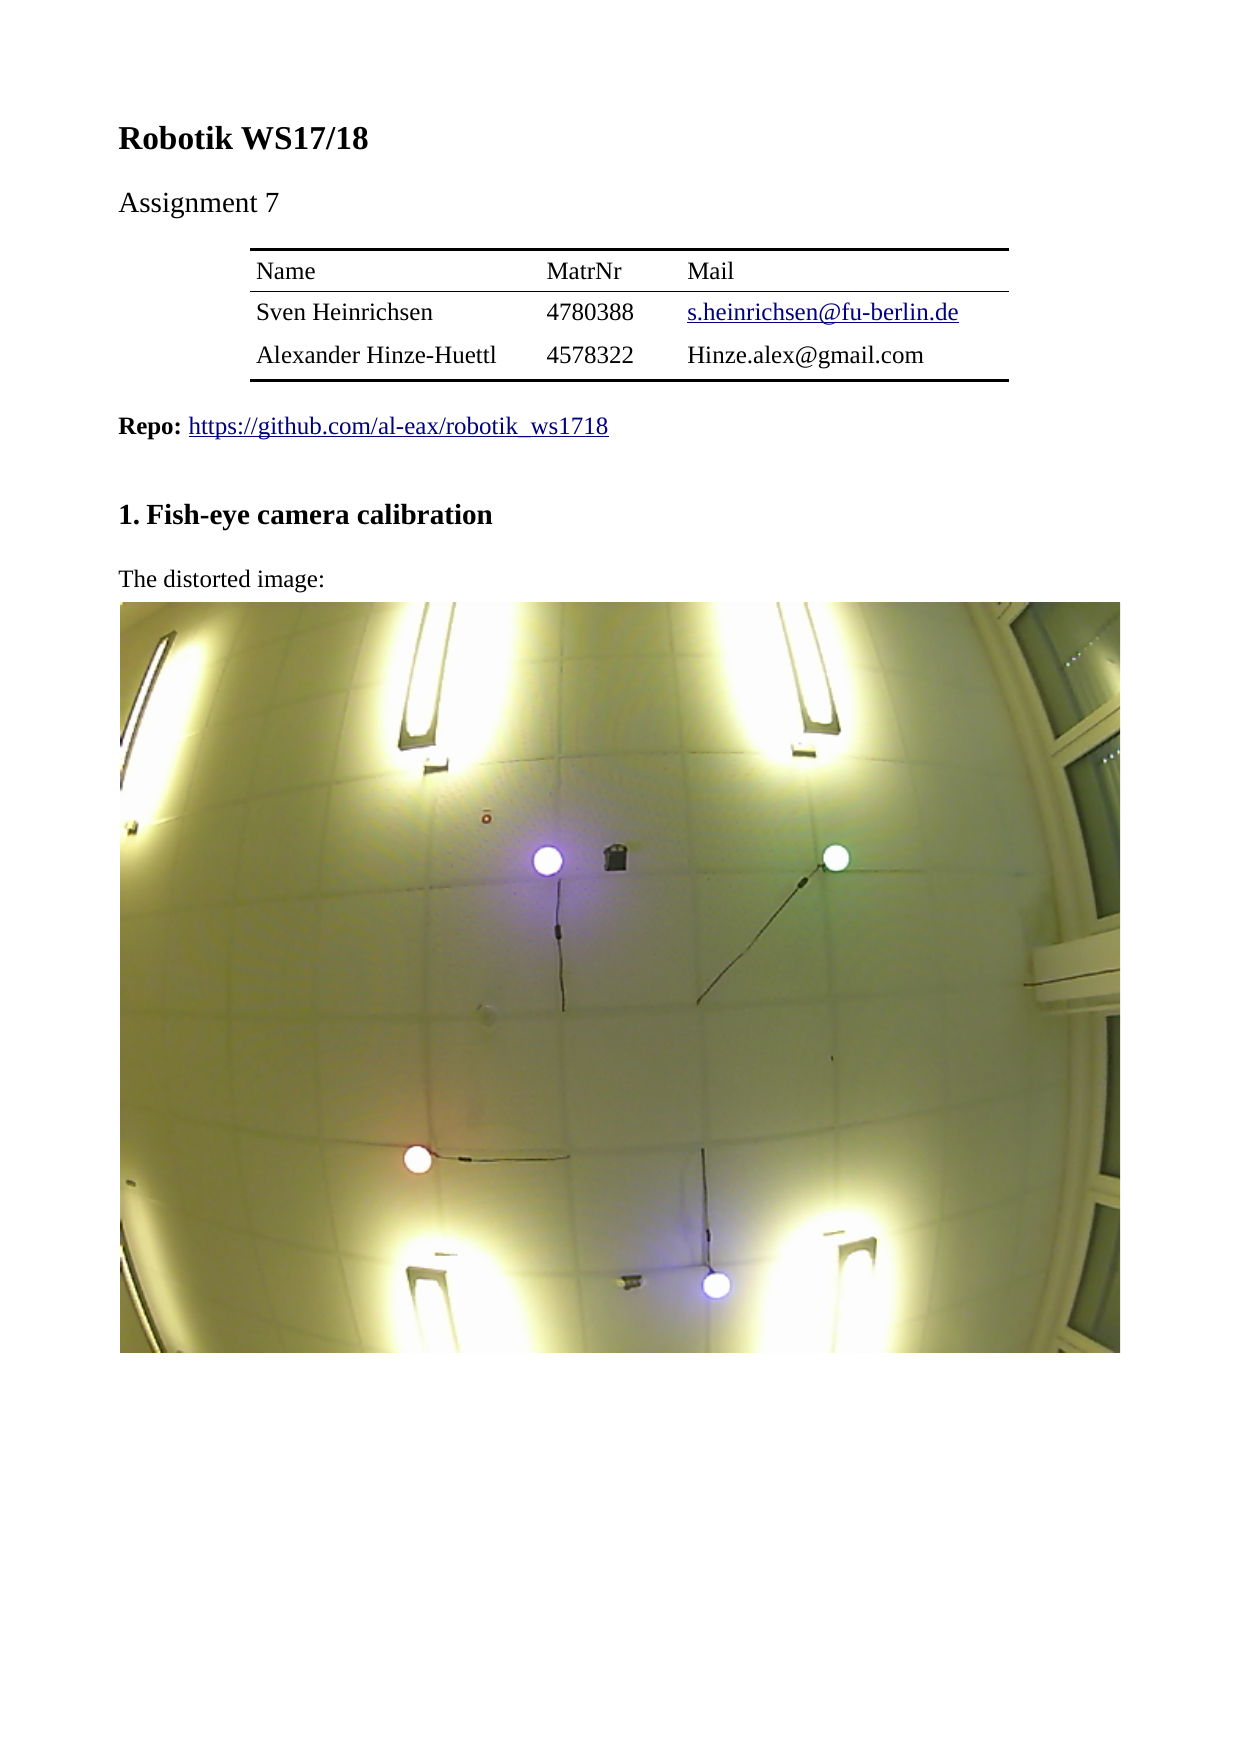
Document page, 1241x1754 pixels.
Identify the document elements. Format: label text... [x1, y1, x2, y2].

table_header Mail [681, 251, 1009, 291]
table_header MatrNr [541, 251, 681, 291]
table_header Name [250, 251, 541, 291]
text Robotik WS17/18 [118, 118, 1122, 156]
table_cell 4578322 [541, 335, 681, 379]
table_cell s.heinrichsen@fu-berlin.de [681, 292, 1009, 335]
table_cell Hinze.alex@gmail.com [681, 335, 1009, 379]
table_cell 4780388 [541, 292, 681, 335]
text Assignment 7 [118, 185, 1122, 219]
table_cell Sven Heinrichsen [250, 292, 541, 335]
text Repo: https://github.com/al-eax/robotik_ws1718 [118, 411, 1122, 439]
picture [120, 602, 1121, 1353]
table_cell Alexander Hinze-Huettl [250, 335, 541, 379]
text The distorted image: [118, 564, 1122, 593]
text 1. Fish-eye camera calibration [118, 497, 1122, 531]
